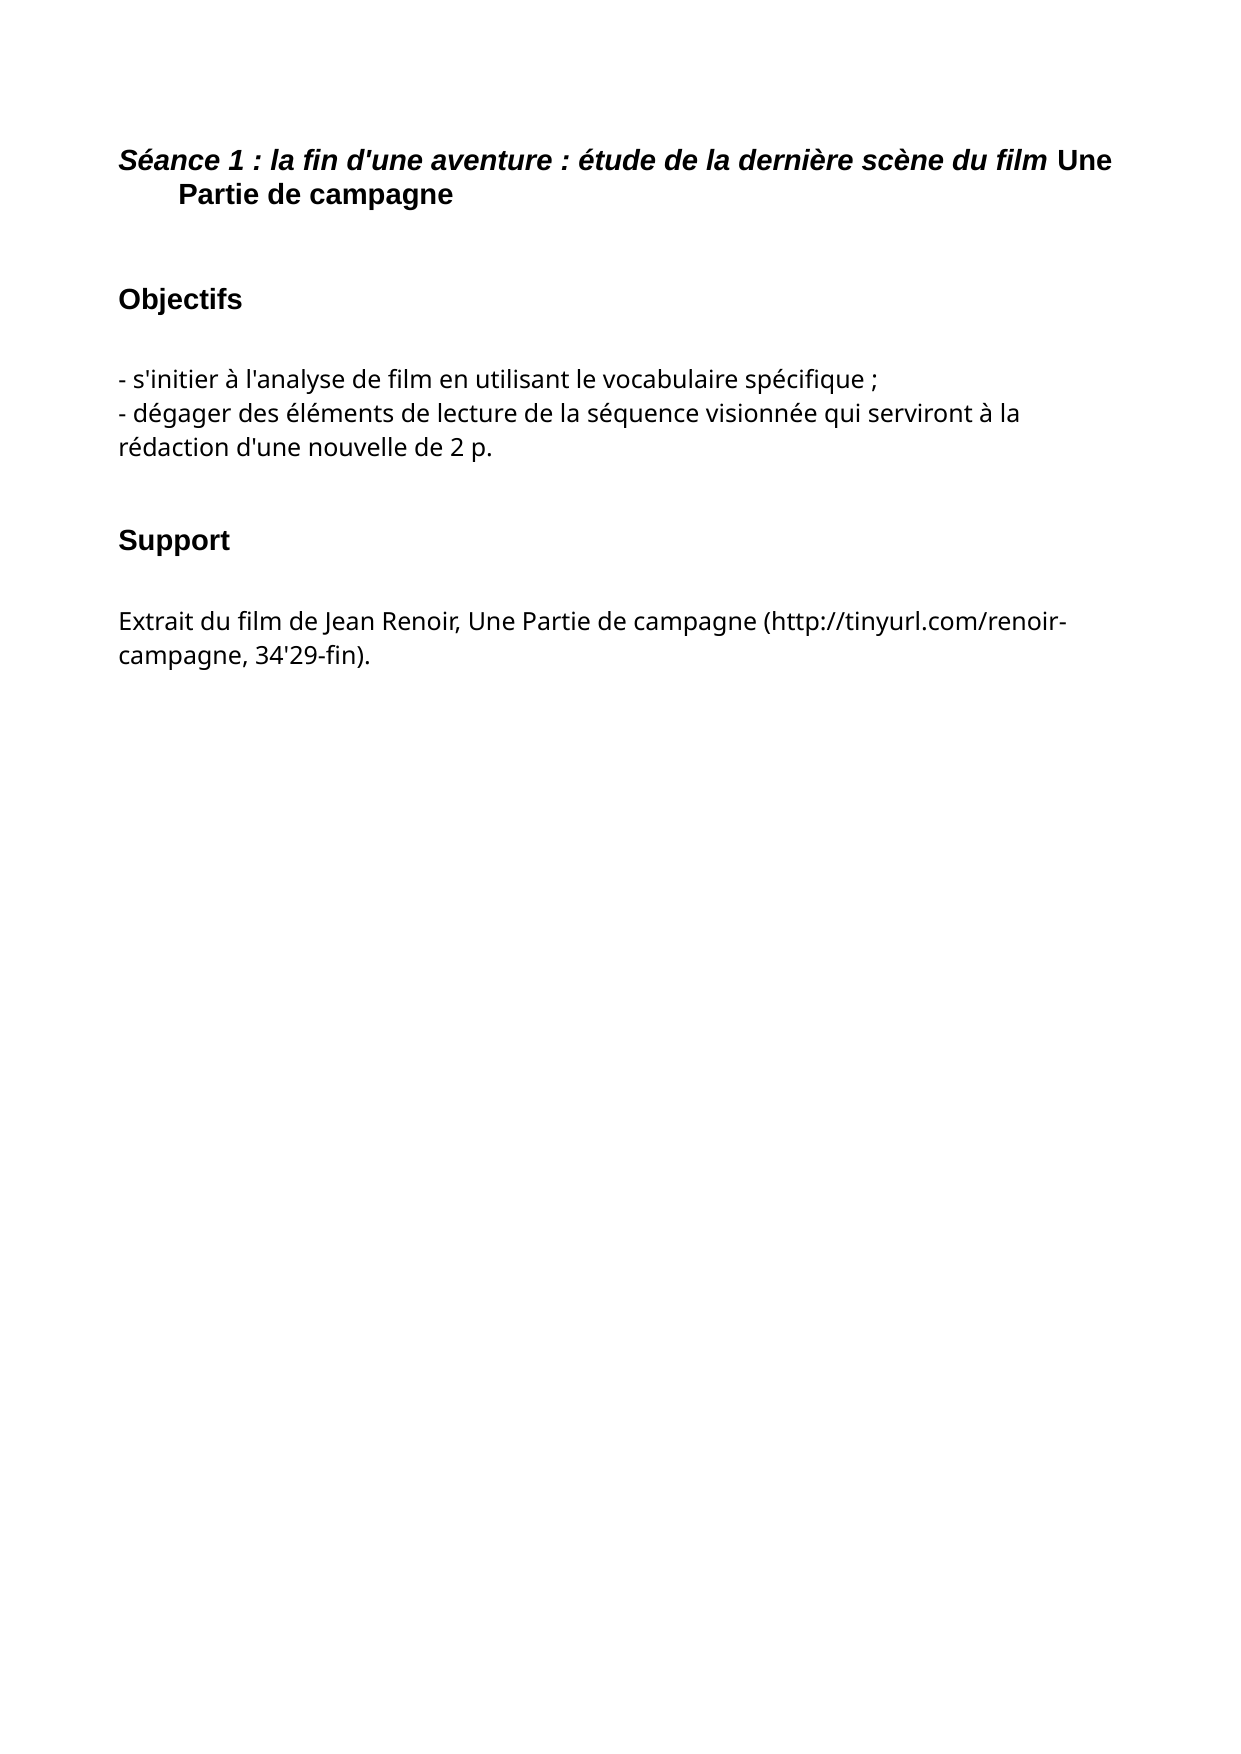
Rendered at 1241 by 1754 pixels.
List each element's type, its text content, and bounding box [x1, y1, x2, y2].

subtitle Séance 1 : la fin d'une aventure : étude de la dernière scène du film Une Partie de campagne [118, 143, 1122, 210]
text - dégager des éléments de lecture de la séquence visionnée qui serviront à la rédaction d'une nouvelle de 2 p. [118, 396, 1122, 464]
text Extrait du film de Jean Renoir, Une Partie de campagne (http://tinyurl.com/renoir-campagne, 34'29-fin). [118, 603, 1122, 671]
text - s'initier à l'analyse de film en utilisant le vocabulaire spécifique ; [118, 362, 1122, 396]
subtitle Support [118, 523, 1122, 557]
subtitle Objectifs [118, 282, 1122, 315]
